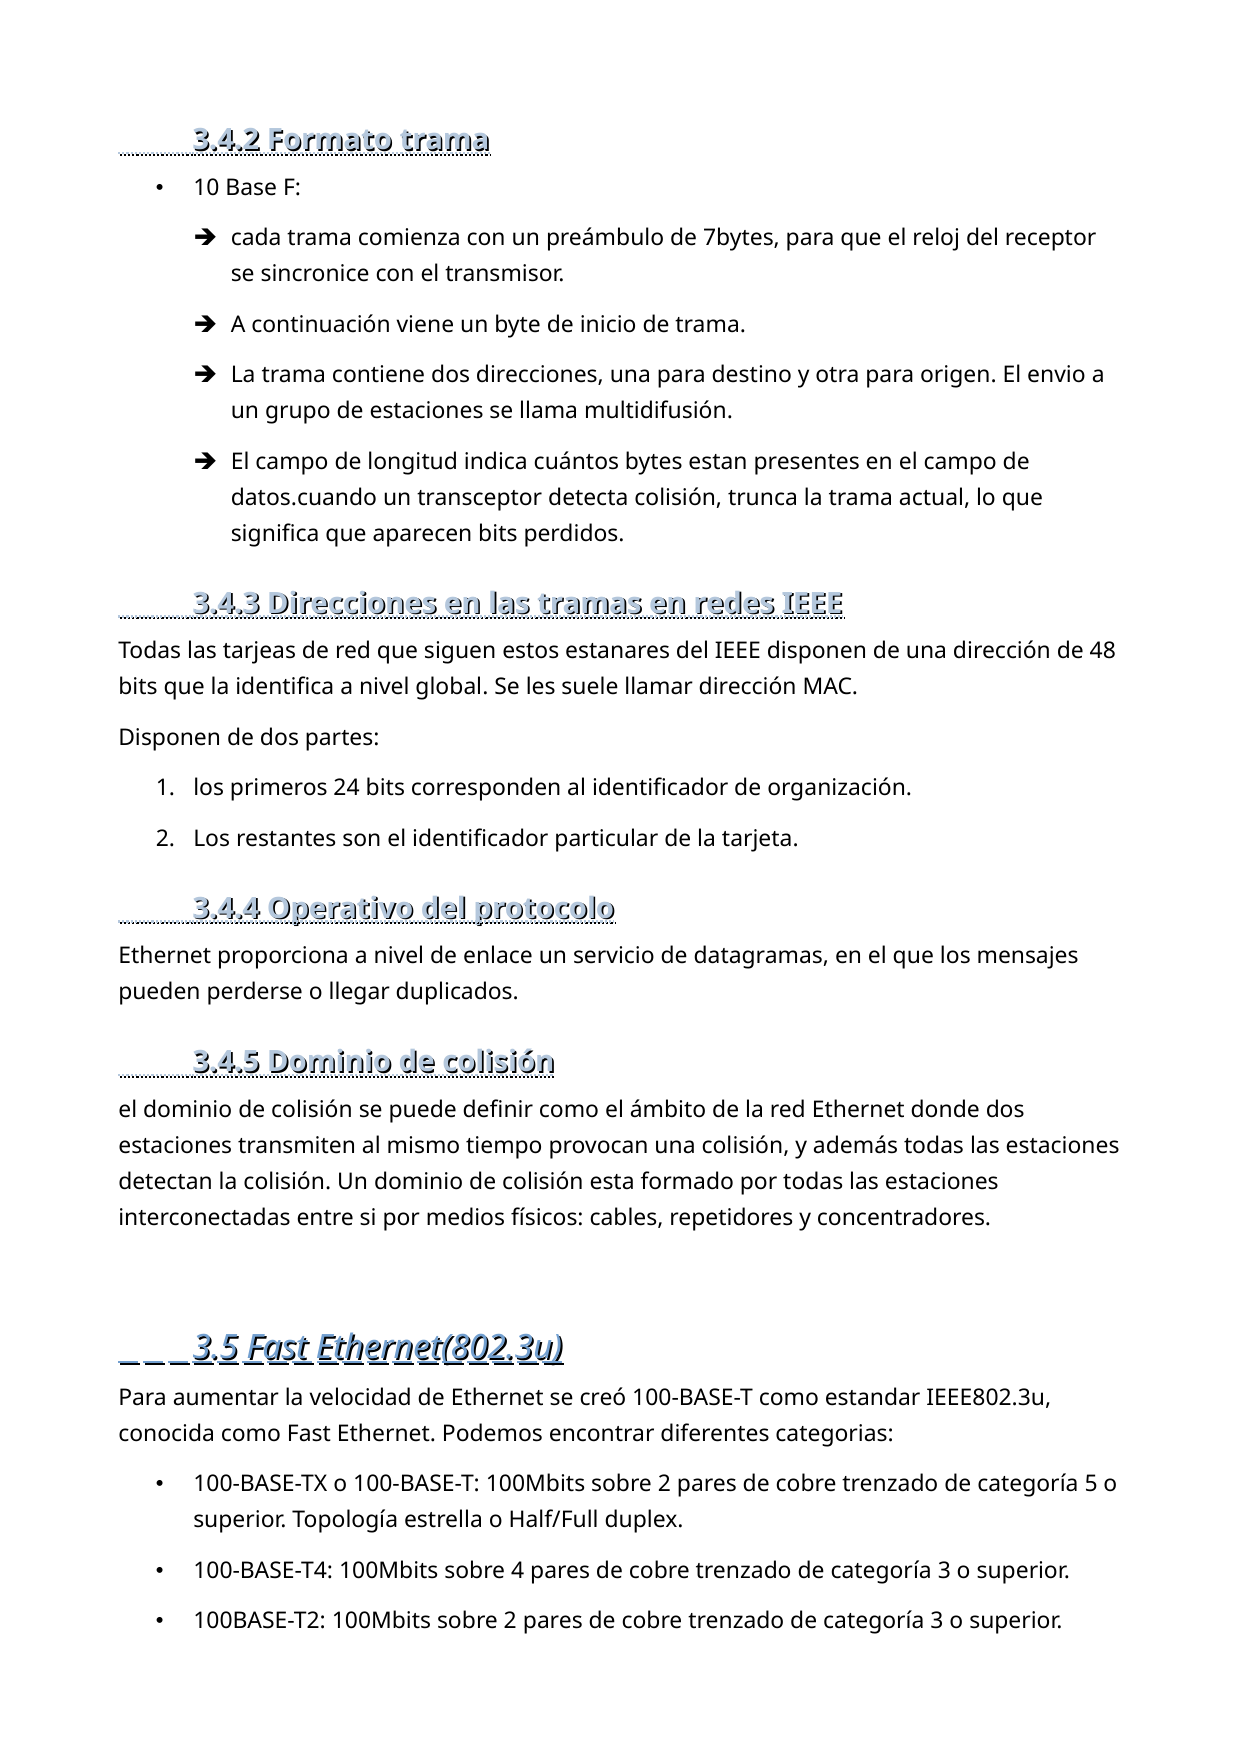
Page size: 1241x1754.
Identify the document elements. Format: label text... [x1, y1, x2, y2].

text el dominio de colisión se puede definir como el ámbito de la red Ethernet donde dos estaciones transmiten al mismo tiempo provocan una colisión, y además todas las estaciones detectan la colisión. Un dominio de colisión esta formado por todas las estaciones interconectadas entre si por medios físicos: cables, repetidores y concentradores. [118, 1093, 1122, 1232]
text Ethernet proporciona a nivel de enlace un servicio de datagramas, en el que los mensajes pueden perderse o llegar duplicados. [118, 939, 1122, 1006]
subtitle 3.5 Fast Ethernet(802.3u) [118, 1322, 1122, 1368]
list La trama contiene dos direcciones, una para destino y otra para origen. El envio a un grupo de estaciones se llama multidifusión. [193, 358, 1122, 425]
text Para aumentar la velocidad de Ethernet se creó 100-BASE-T como estandar IEEE802.3u, conocida como Fast Ethernet. Podemos encontrar diferentes categorias: [118, 1381, 1122, 1448]
list Los restantes son el identificador particular de la tarjeta. [156, 822, 1122, 853]
list 10 Base F: [156, 171, 1122, 202]
list cada trama comienza con un preámbulo de 7bytes, para que el reloj del receptor se sincronice con el transmisor. [193, 221, 1122, 288]
list 100BASE-T2: 100Mbits sobre 2 pares de cobre trenzado de categoría 3 o superior. [156, 1604, 1122, 1635]
list El campo de longitud indica cuántos bytes estan presentes en el campo de datos.cuando un transceptor detecta colisión, trunca la trama actual, lo que significa que aparecen bits perdidos. [193, 444, 1122, 548]
list los primeros 24 bits corresponden al identificador de organización. [156, 771, 1122, 802]
subtitle 3.4.5 Dominio de colisión [118, 1040, 1122, 1080]
text Todas las tarjeas de red que siguen estos estanares del IEEE disponen de una dirección de 48 bits que la identifica a nivel global. Se les suele llamar dirección MAC. [118, 634, 1122, 701]
text Disponen de dos partes: [118, 721, 1122, 752]
subtitle 3.4.4 Operativo del protocolo [118, 887, 1122, 927]
subtitle 3.4.2 Formato trama [118, 118, 1122, 158]
list 100-BASE-TX o 100-BASE-T: 100Mbits sobre 2 pares de cobre trenzado de categoría 5 o superior. Topología estrella o Half/Full duplex. [156, 1467, 1122, 1534]
subtitle 3.4.3 Direcciones en las tramas en redes IEEE [118, 582, 1122, 622]
list A continuación viene un byte de inicio de trama. [193, 308, 1122, 339]
list 100-BASE-T4: 100Mbits sobre 4 pares de cobre trenzado de categoría 3 o superior. [156, 1553, 1122, 1585]
